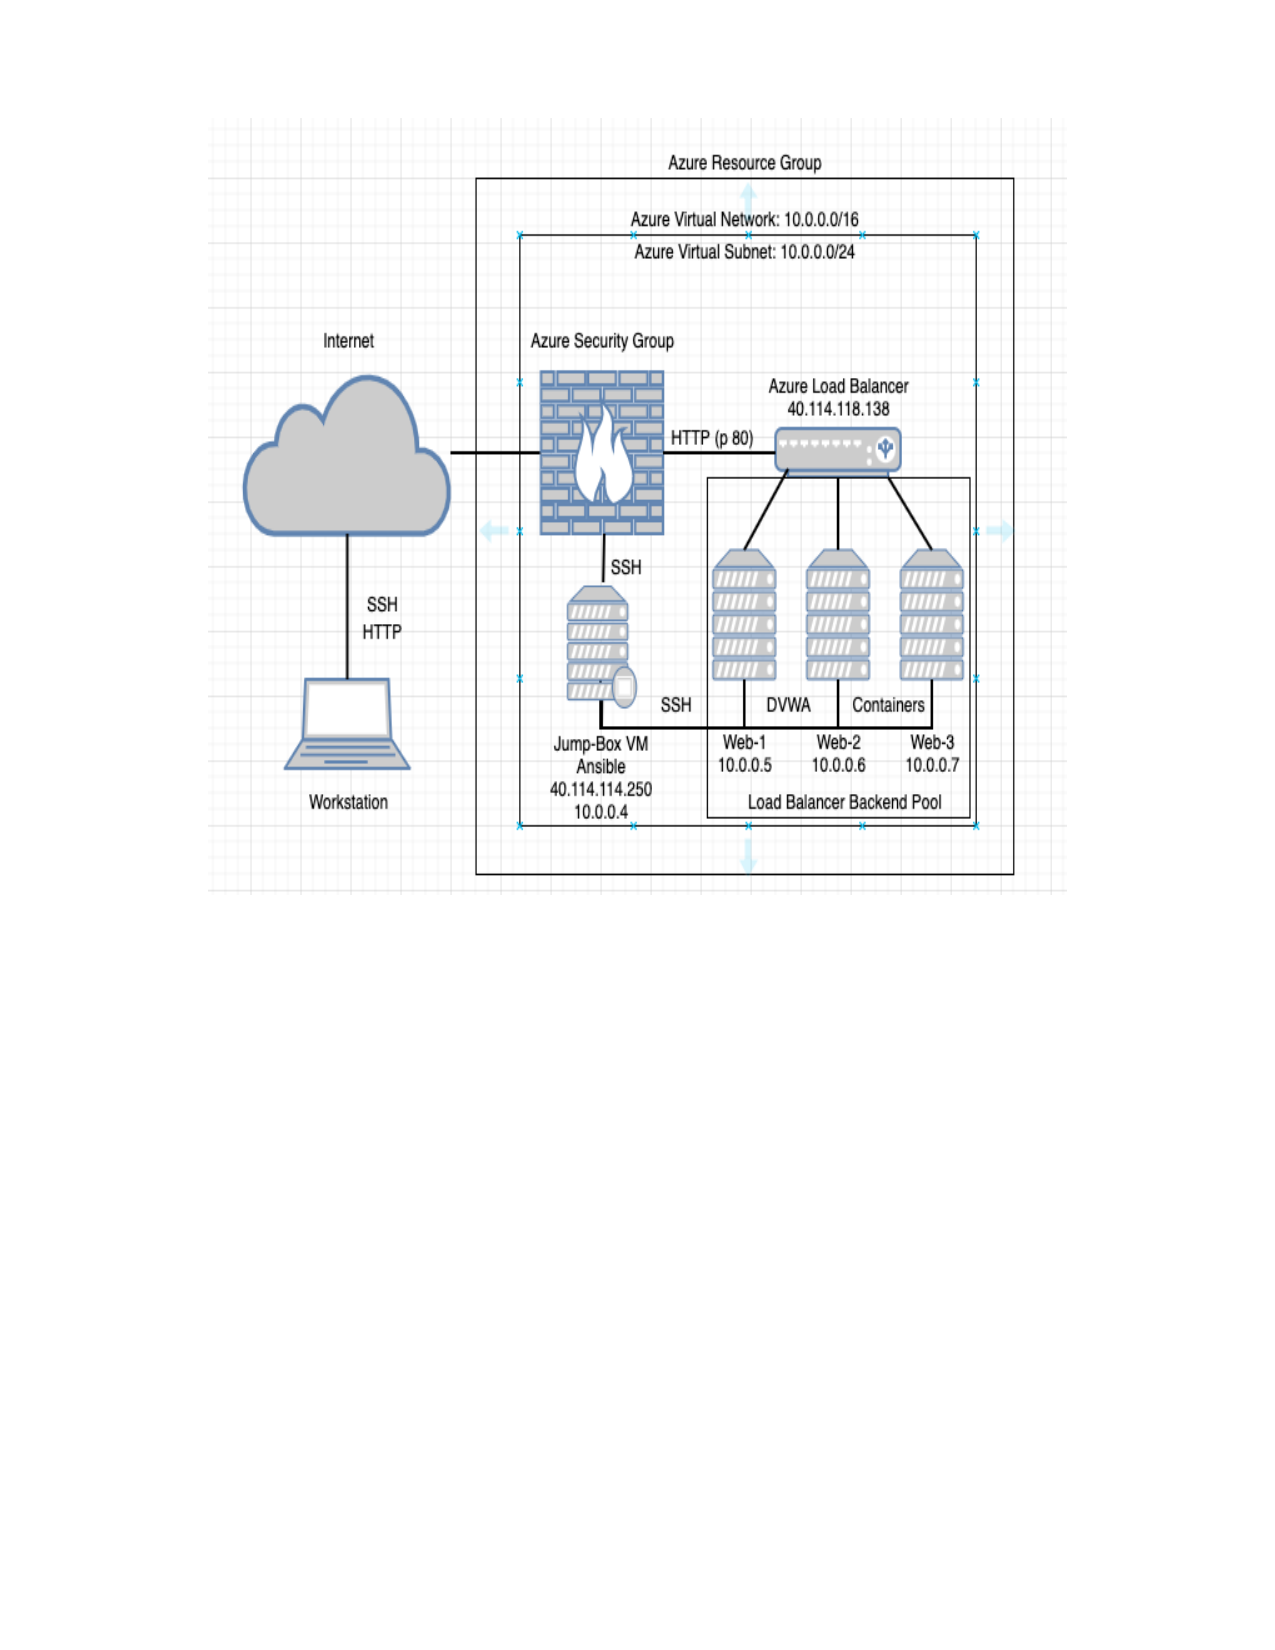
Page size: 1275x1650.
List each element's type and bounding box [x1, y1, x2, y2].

picture [208, 118, 1067, 895]
